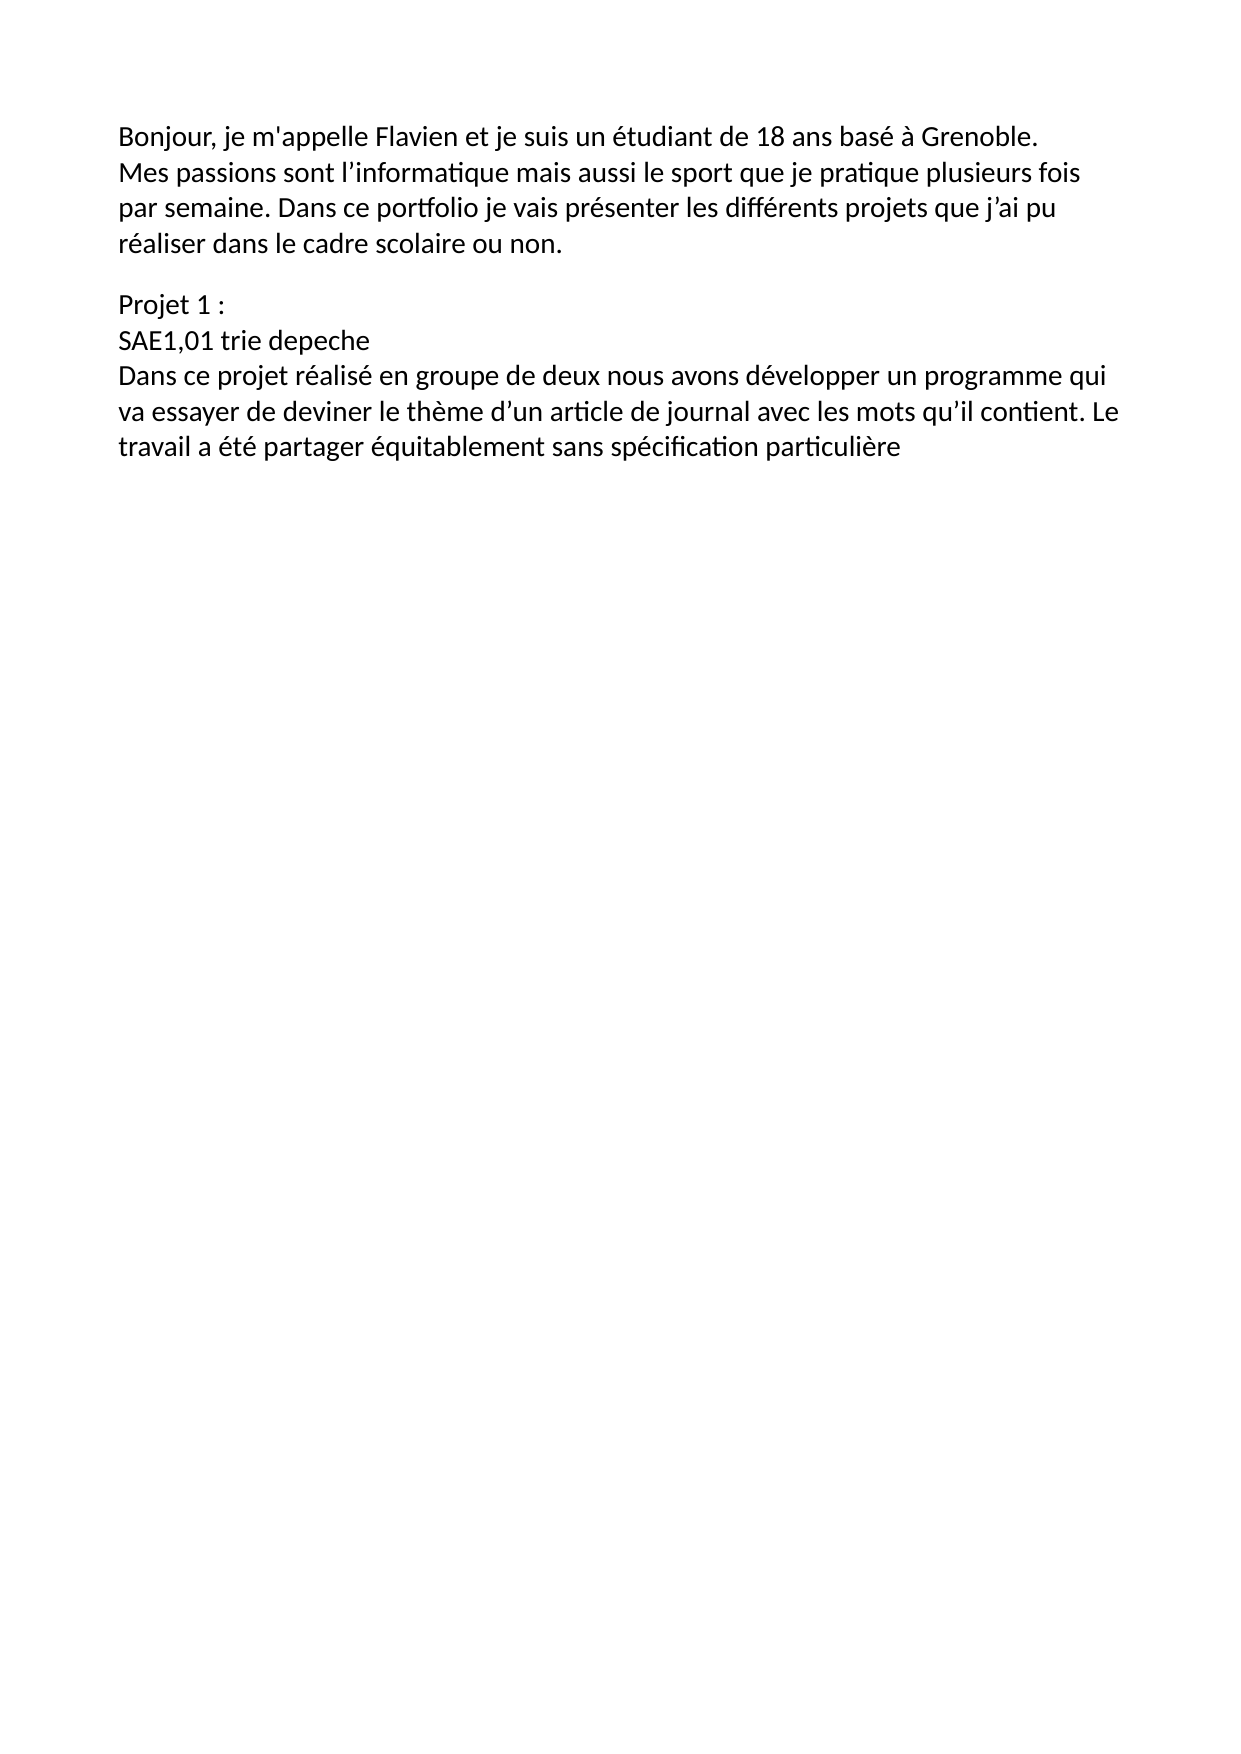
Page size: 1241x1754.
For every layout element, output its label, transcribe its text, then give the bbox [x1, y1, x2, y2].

text Projet 1 : [118, 286, 1122, 322]
text Dans ce projet réalisé en groupe de deux nous avons développer un programme qui va essayer de deviner le thème d’un article de journal avec les mots qu’il contient. Le travail a été partager équitablement sans spécification particulière [118, 357, 1122, 464]
text Mes passions sont l’informatique mais aussi le sport que je pratique plusieurs fois par semaine. Dans ce portfolio je vais présenter les différents projets que j’ai pu réaliser dans le cadre scolaire ou non. [118, 154, 1122, 261]
text Bonjour, je m'appelle Flavien et je suis un étudiant de 18 ans basé à Grenoble. [118, 118, 1122, 154]
text SAE1,01 trie depeche [118, 322, 1122, 357]
